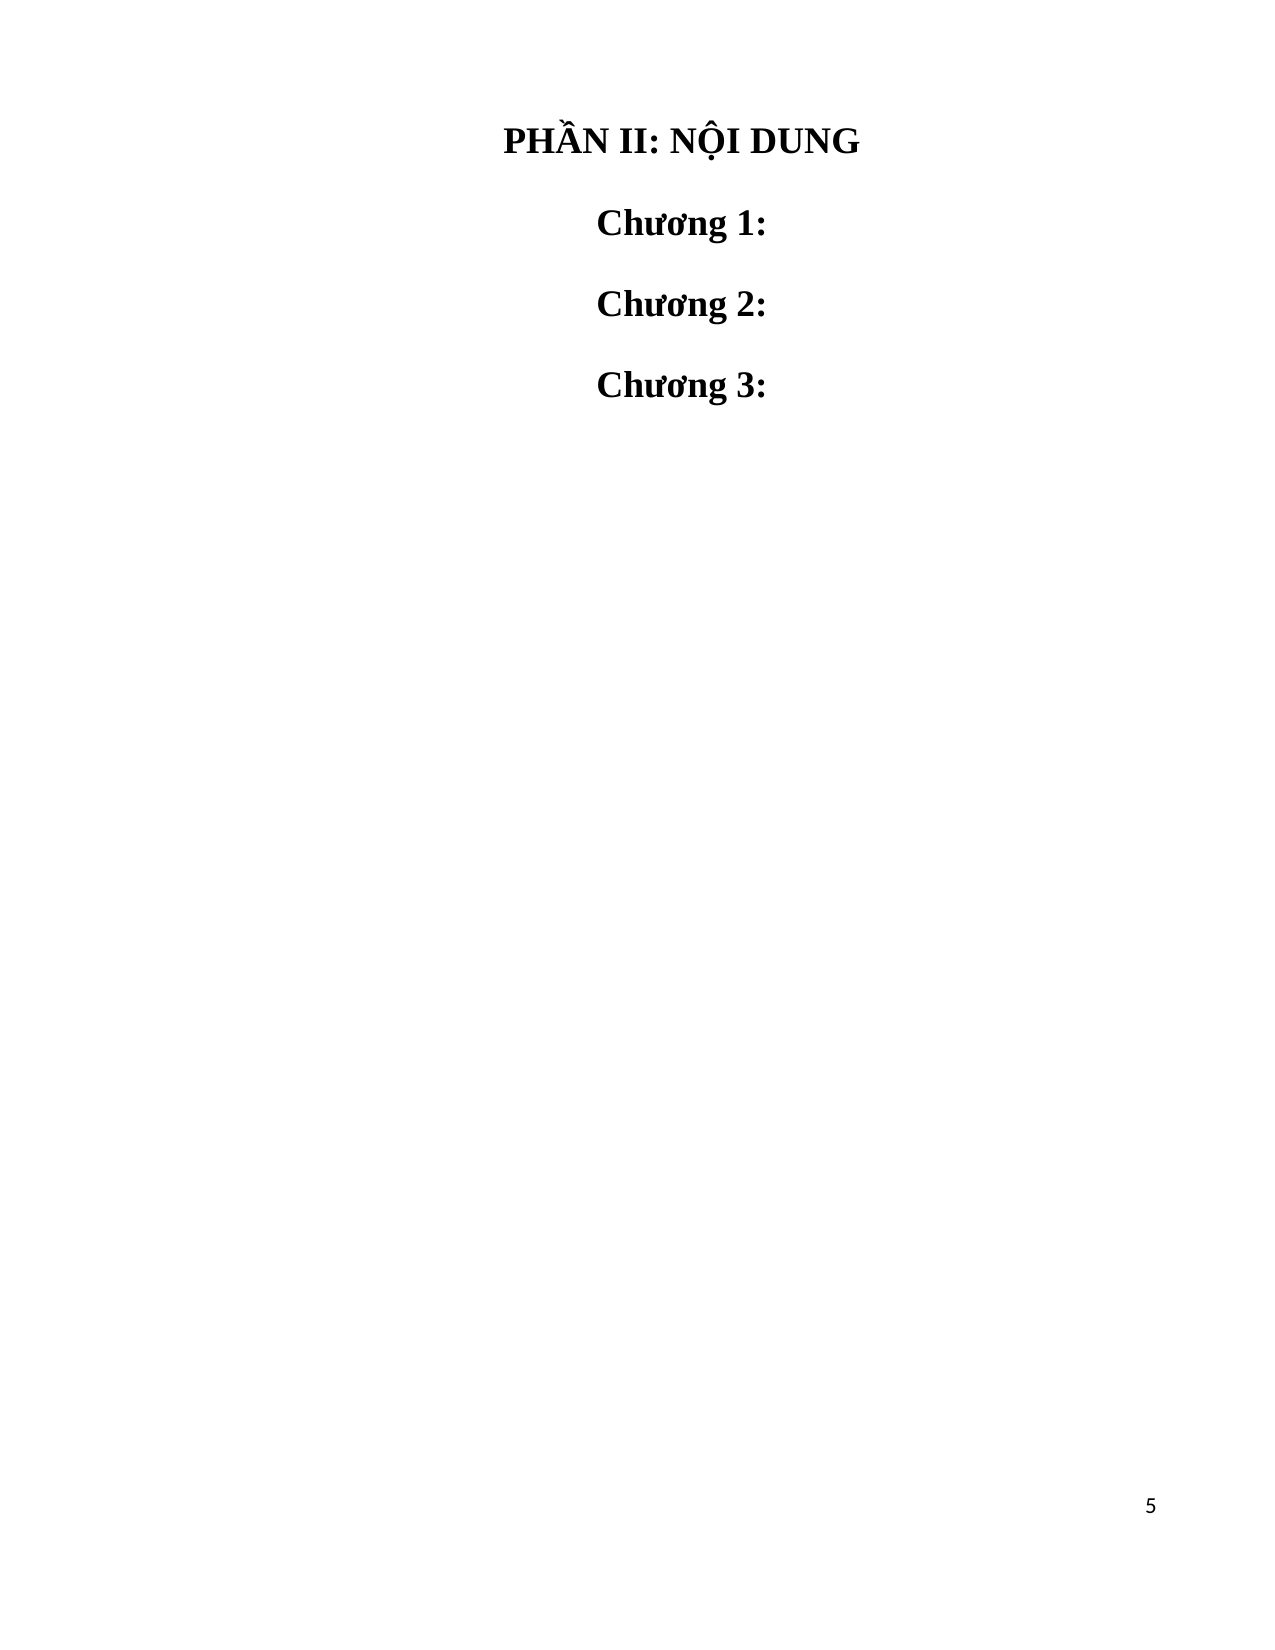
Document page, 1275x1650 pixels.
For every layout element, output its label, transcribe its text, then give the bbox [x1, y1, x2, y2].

text Chương 3: [207, 363, 1156, 406]
text Chương 2: [207, 281, 1156, 324]
text PHẦN II: NỘI DUNG [207, 118, 1156, 162]
text Chương 1: [207, 200, 1156, 243]
